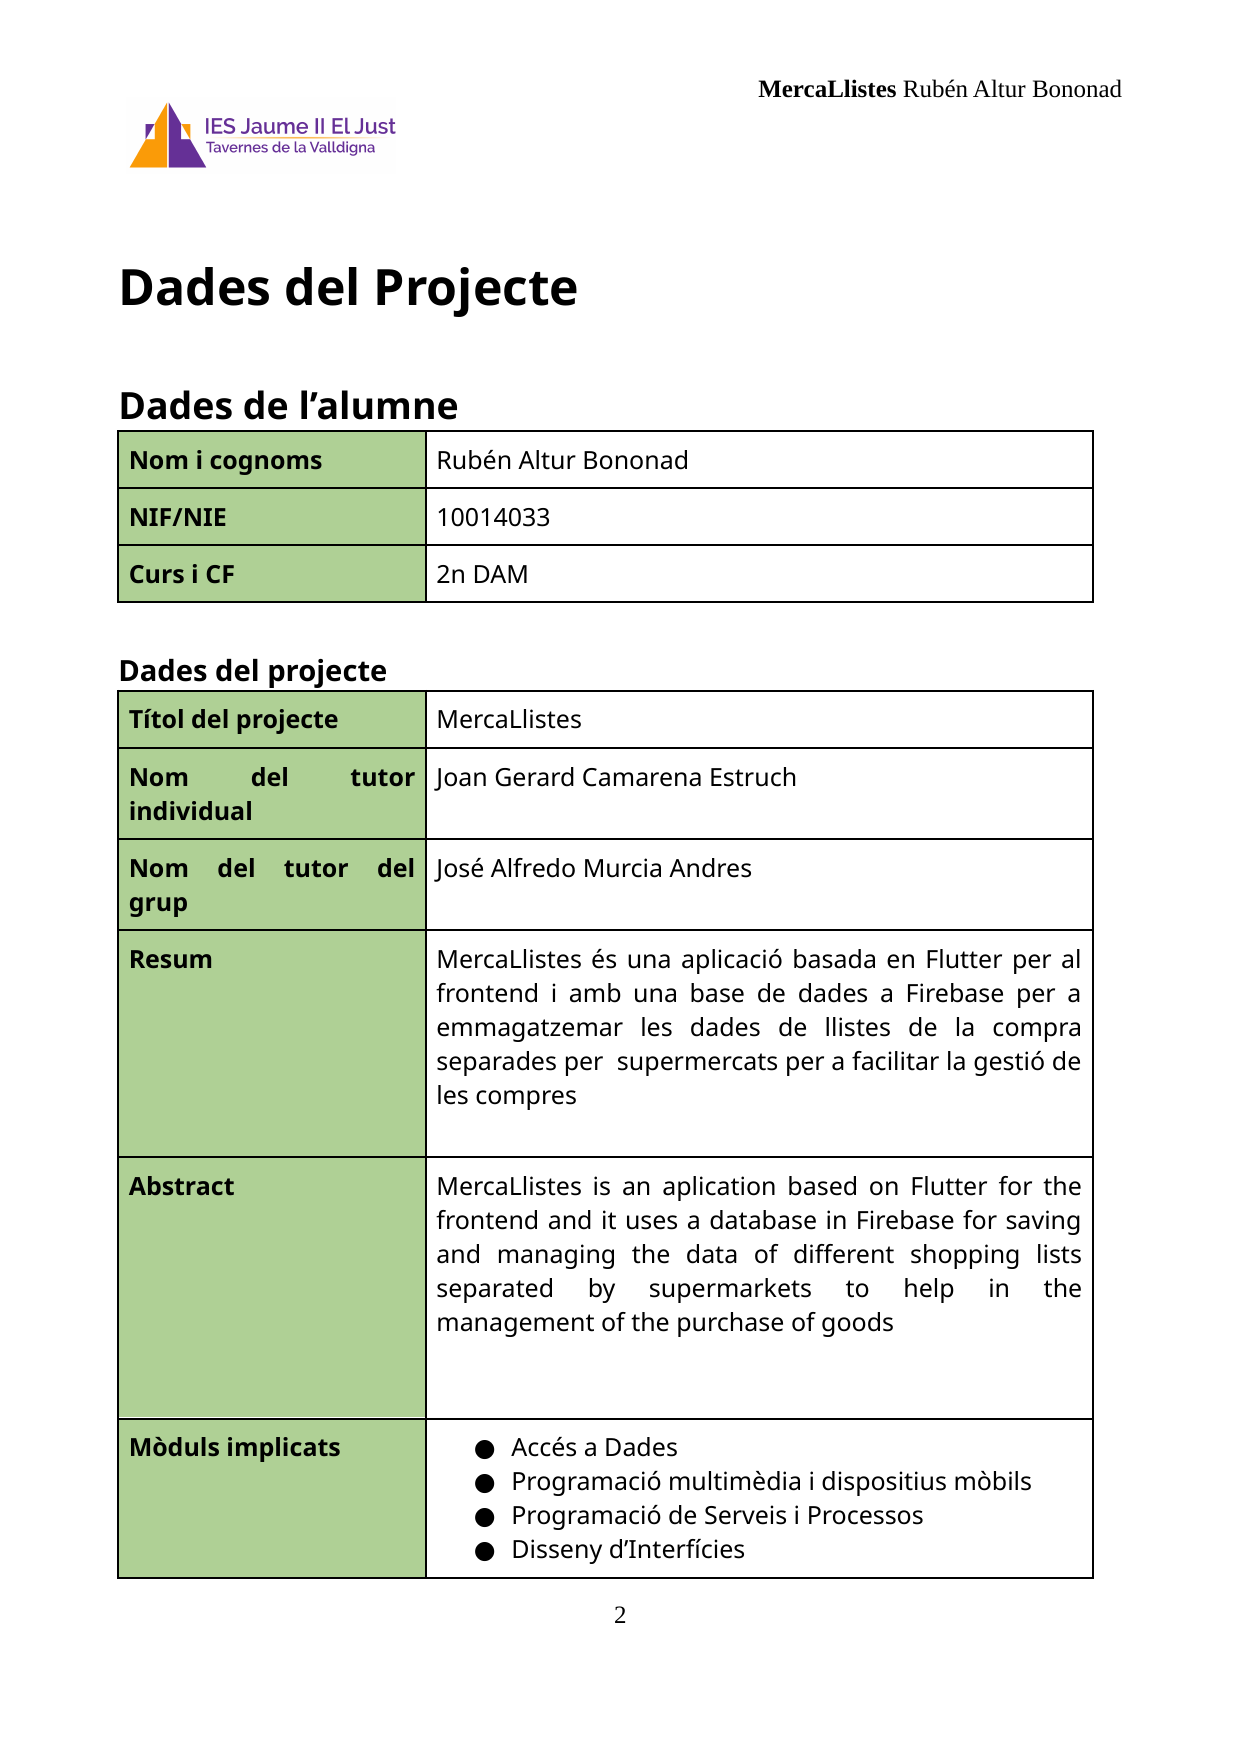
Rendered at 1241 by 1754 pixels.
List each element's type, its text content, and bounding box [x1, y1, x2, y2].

table_header MercaLlistes [427, 692, 1092, 747]
table_cell 2n DAM [427, 546, 1092, 601]
table_cell 10014033 [427, 489, 1092, 544]
table_cell Joan Gerard Camarena Estruch [427, 749, 1092, 838]
table_cell Abstract [119, 1158, 425, 1417]
table_cell Nom del tutor del grup [119, 840, 425, 929]
table_header Rubén Altur Bononad [427, 432, 1092, 487]
table_cell Resum [119, 931, 425, 1156]
table_cell Nom del tutor individual [119, 749, 425, 838]
text Dades de l’alumne [118, 379, 1122, 430]
picture [126, 97, 396, 174]
subtitle Dades del Projecte [118, 252, 1122, 320]
subtitle Dades del projecte [118, 650, 1122, 690]
table_header Títol del projecte [119, 692, 425, 747]
table_cell MercaLlistes és una aplicació basada en Flutter per al frontend i amb una base de dades a Firebase per a emmagatzemar les dades de llistes de la compra separades per supermercats per a facilitar la gestió de les compres [427, 931, 1092, 1156]
table_cell Mòduls implicats [119, 1420, 425, 1577]
table_cell NIF/NIE [119, 489, 425, 544]
table_cell José Alfredo Murcia Andres [427, 840, 1092, 929]
table_header Nom i cognoms [119, 432, 425, 487]
table_cell Curs i CF [119, 546, 425, 601]
table_cell Accés a Dades Programació multimèdia i dispositius mòbils Programació de Serveis i Processos Disseny d’Interfícies [427, 1420, 1092, 1577]
table_cell MercaLlistes is an aplication based on Flutter for the frontend and it uses a database in Firebase for saving and managing the data of different shopping lists separated by supermarkets to help in the management of the purchase of goods [427, 1158, 1092, 1417]
